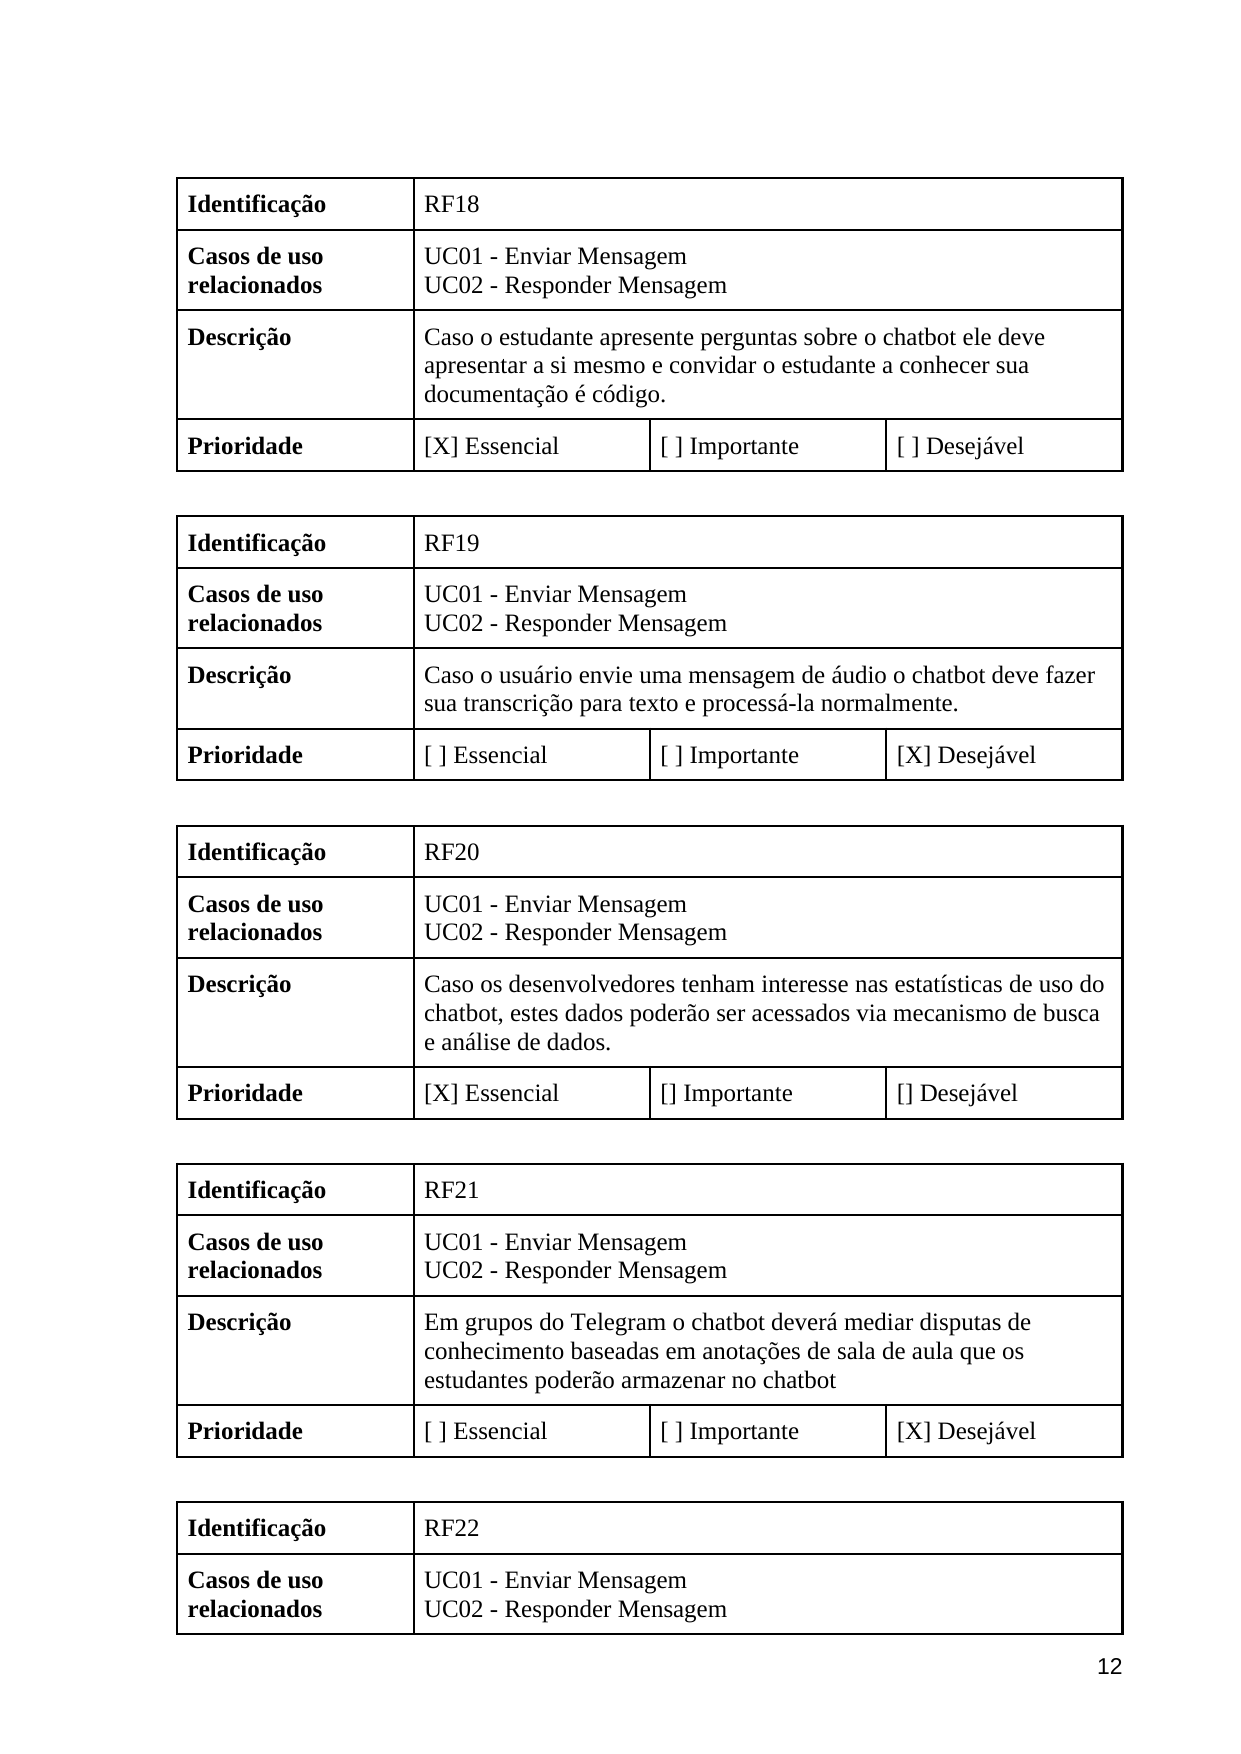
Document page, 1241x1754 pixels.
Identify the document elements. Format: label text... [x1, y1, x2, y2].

table_cell UC01 - Enviar Mensagem UC02 - Responder Mensagem [415, 878, 1121, 957]
table_cell UC01 - Enviar Mensagem UC02 - Responder Mensagem [415, 1555, 1121, 1633]
table_header RF20 [415, 827, 1121, 876]
table_cell [ ] Importante [651, 1406, 885, 1456]
table_cell UC01 - Enviar Mensagem UC02 - Responder Mensagem [415, 1216, 1121, 1295]
table_cell [ ] Importante [651, 730, 885, 779]
table_cell Descrição [178, 1297, 413, 1404]
table_header Identificação [178, 827, 413, 876]
table_cell [] Desejável [887, 1068, 1121, 1117]
table_cell [X] Desejável [887, 1406, 1121, 1456]
table_cell Prioridade [178, 730, 413, 779]
table_cell [ ] Desejável [887, 420, 1121, 470]
table_cell Casos de uso relacionados [178, 231, 413, 309]
table_cell Prioridade [178, 420, 413, 470]
table_cell [X] Essencial [415, 1068, 649, 1117]
table_cell Prioridade [178, 1406, 413, 1456]
table_header Identificação [178, 1165, 413, 1214]
table_cell [X] Desejável [887, 730, 1121, 779]
table_cell Em grupos do Telegram o chatbot deverá mediar disputas de conhecimento baseadas em anotações de sala de aula que os estudantes poderão armazenar no chatbot [415, 1297, 1121, 1404]
table_cell [] Importante [651, 1068, 885, 1117]
table_cell Casos de uso relacionados [178, 878, 413, 957]
table_header RF21 [415, 1165, 1121, 1214]
table_cell UC01 - Enviar Mensagem UC02 - Responder Mensagem [415, 569, 1121, 647]
table_cell Caso os desenvolvedores tenham interesse nas estatísticas de uso do chatbot, estes dados poderão ser acessados via mecanismo de busca e análise de dados. [415, 959, 1121, 1066]
table_cell [ ] Essencial [415, 730, 649, 779]
table_header Identificação [178, 517, 413, 567]
table_cell Casos de uso relacionados [178, 569, 413, 647]
table_header RF19 [415, 517, 1121, 567]
table_cell Casos de uso relacionados [178, 1555, 413, 1633]
table_header Identificação [178, 1503, 413, 1552]
table_cell Descrição [178, 959, 413, 1066]
table_cell UC01 - Enviar Mensagem UC02 - Responder Mensagem [415, 231, 1121, 309]
table_header Identificação [178, 179, 413, 229]
table_cell Prioridade [178, 1068, 413, 1117]
table_cell Descrição [178, 649, 413, 728]
table_cell [X] Essencial [415, 420, 649, 470]
table_header RF18 [415, 179, 1121, 229]
table_cell Casos de uso relacionados [178, 1216, 413, 1295]
table_cell Descrição [178, 311, 413, 418]
table_header RF22 [415, 1503, 1121, 1552]
table_cell Caso o estudante apresente perguntas sobre o chatbot ele deve apresentar a si mesmo e convidar o estudante a conhecer sua documentação é código. [415, 311, 1121, 418]
table_cell [ ] Importante [651, 420, 885, 470]
table_cell [ ] Essencial [415, 1406, 649, 1456]
table_cell Caso o usuário envie uma mensagem de áudio o chatbot deve fazer sua transcrição para texto e processá-la normalmente. [415, 649, 1121, 728]
